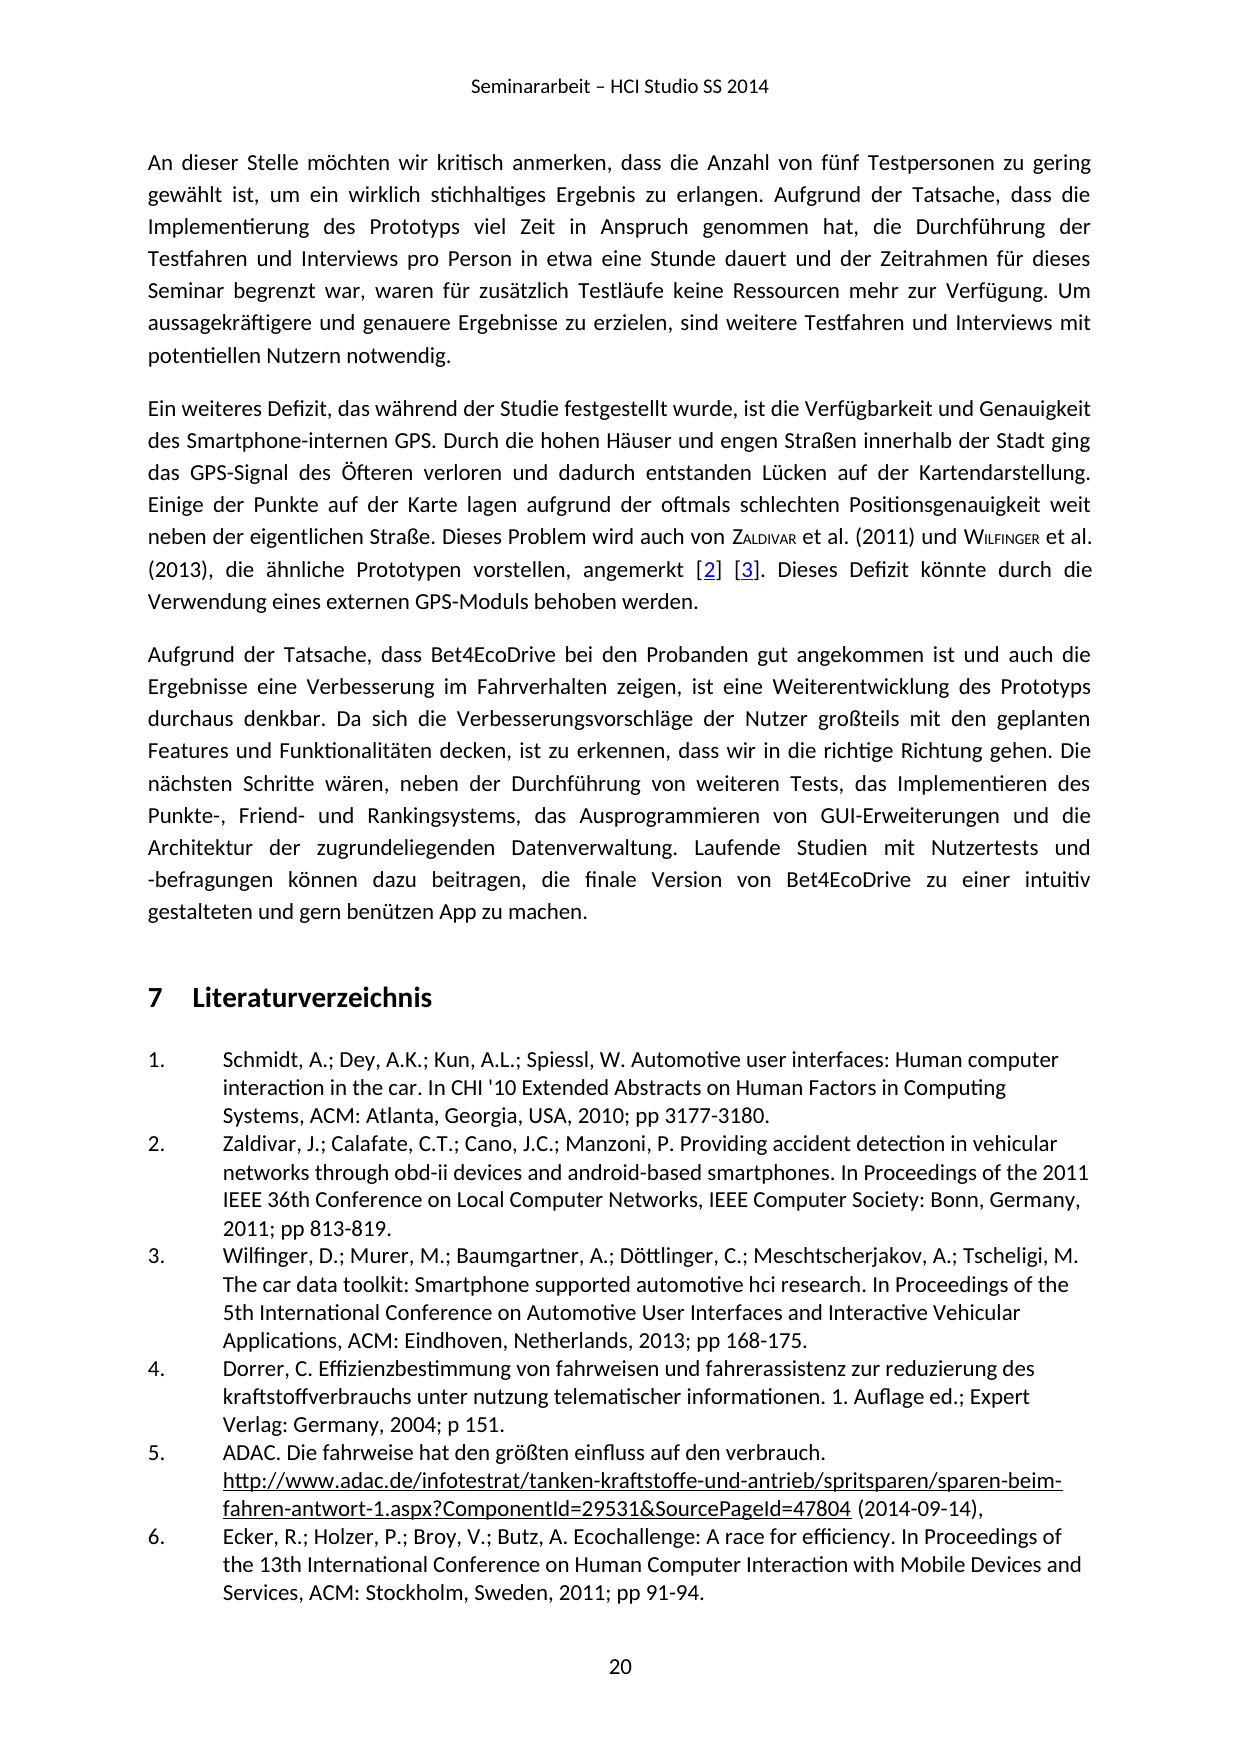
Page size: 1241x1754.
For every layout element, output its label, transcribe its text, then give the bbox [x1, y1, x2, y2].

text 4. Dorrer, C. Effizienzbestimmung von fahrweisen und fahrerassistenz zur reduzierung des kraftstoffverbrauchs unter nutzung telematischer informationen. 1. Auflage ed.; Expert Verlag: Germany, 2004; p 151. [148, 1354, 1093, 1438]
text 5. ADAC. Die fahrweise hat den größten einfluss auf den verbrauch. http://www.adac.de/infotestrat/tanken-kraftstoffe-und-antrieb/spritsparen/sparen-beim-fahren-antwort-1.aspx?ComponentId=29531&SourcePageId=47804 (2014-09-14), [148, 1438, 1093, 1522]
text Ein weiteres Defizit, das während der Studie festgestellt wurde, ist die Verfügbarkeit und Genauigkeit des Smartphone-internen GPS. Durch die hohen Häuser und engen Straßen innerhalb der Stadt ging das GPS-Signal des Öfteren verloren und dadurch entstanden Lücken auf der Kartendarstellung. Einige der Punkte auf der Karte lagen aufgrund der oftmals schlechten Positionsgenauigkeit weit neben der eigentlichen Straße. Dieses Problem wird auch von Zaldivar et al. (2011) und Wilfinger et al. (2013), die ähnliche Prototypen vorstellen, angemerkt [2] [3]. Dieses Defizit könnte durch die Verwendung eines externen GPS-Moduls behoben werden. [148, 394, 1093, 615]
text 1. Schmidt, A.; Dey, A.K.; Kun, A.L.; Spiessl, W. Automotive user interfaces: Human computer interaction in the car. In CHI '10 Extended Abstracts on Human Factors in Computing Systems, ACM: Atlanta, Georgia, USA, 2010; pp 3177-3180. [148, 1046, 1093, 1129]
subtitle Literaturverzeichnis [148, 979, 1093, 1015]
text Aufgrund der Tatsache, dass Bet4EcoDrive bei den Probanden gut angekommen ist und auch die Ergebnisse eine Verbesserung im Fahrverhalten zeigen, ist eine Weiterentwicklung des Prototyps durchaus denkbar. Da sich die Verbesserungsvorschläge der Nutzer großteils mit den geplanten Features und Funktionalitäten decken, ist zu erkennen, dass wir in die richtige Richtung gehen. Die nächsten Schritte wären, neben der Durchführung von weiteren Tests, das Implementieren des Punkte-, Friend- und Rankingsystems, das Ausprogrammieren von GUI-Erweiterungen und die Architektur der zugrundeliegenden Datenverwaltung. Laufende Studien mit Nutzertests und -befragungen können dazu beitragen, die finale Version von Bet4EcoDrive zu einer intuitiv gestalteten und gern benützen App zu machen. [148, 640, 1093, 925]
text An dieser Stelle möchten wir kritisch anmerken, dass die Anzahl von fünf Testpersonen zu gering gewählt ist, um ein wirklich stichhaltiges Ergebnis zu erlangen. Aufgrund der Tatsache, dass die Implementierung des Prototyps viel Zeit in Anspruch genommen hat, die Durchführung der Testfahren und Interviews pro Person in etwa eine Stunde dauert und der Zeitrahmen für dieses Seminar begrenzt war, waren für zusätzlich Testläufe keine Ressourcen mehr zur Verfügung. Um aussagekräftigere und genauere Ergebnisse zu erzielen, sind weitere Testfahren und Interviews mit potentiellen Nutzern notwendig. [148, 148, 1093, 369]
text 3. Wilfinger, D.; Murer, M.; Baumgartner, A.; Döttlinger, C.; Meschtscherjakov, A.; Tscheligi, M. The car data toolkit: Smartphone supported automotive hci research. In Proceedings of the 5th International Conference on Automotive User Interfaces and Interactive Vehicular Applications, ACM: Eindhoven, Netherlands, 2013; pp 168-175. [148, 1242, 1093, 1354]
text 6. Ecker, R.; Holzer, P.; Broy, V.; Butz, A. Ecochallenge: A race for efficiency. In Proceedings of the 13th International Conference on Human Computer Interaction with Mobile Devices and Services, ACM: Stockholm, Sweden, 2011; pp 91-94. [148, 1522, 1093, 1606]
text 2. Zaldivar, J.; Calafate, C.T.; Cano, J.C.; Manzoni, P. Providing accident detection in vehicular networks through obd-ii devices and android-based smartphones. In Proceedings of the 2011 IEEE 36th Conference on Local Computer Networks, IEEE Computer Society: Bonn, Germany, 2011; pp 813-819. [148, 1129, 1093, 1242]
